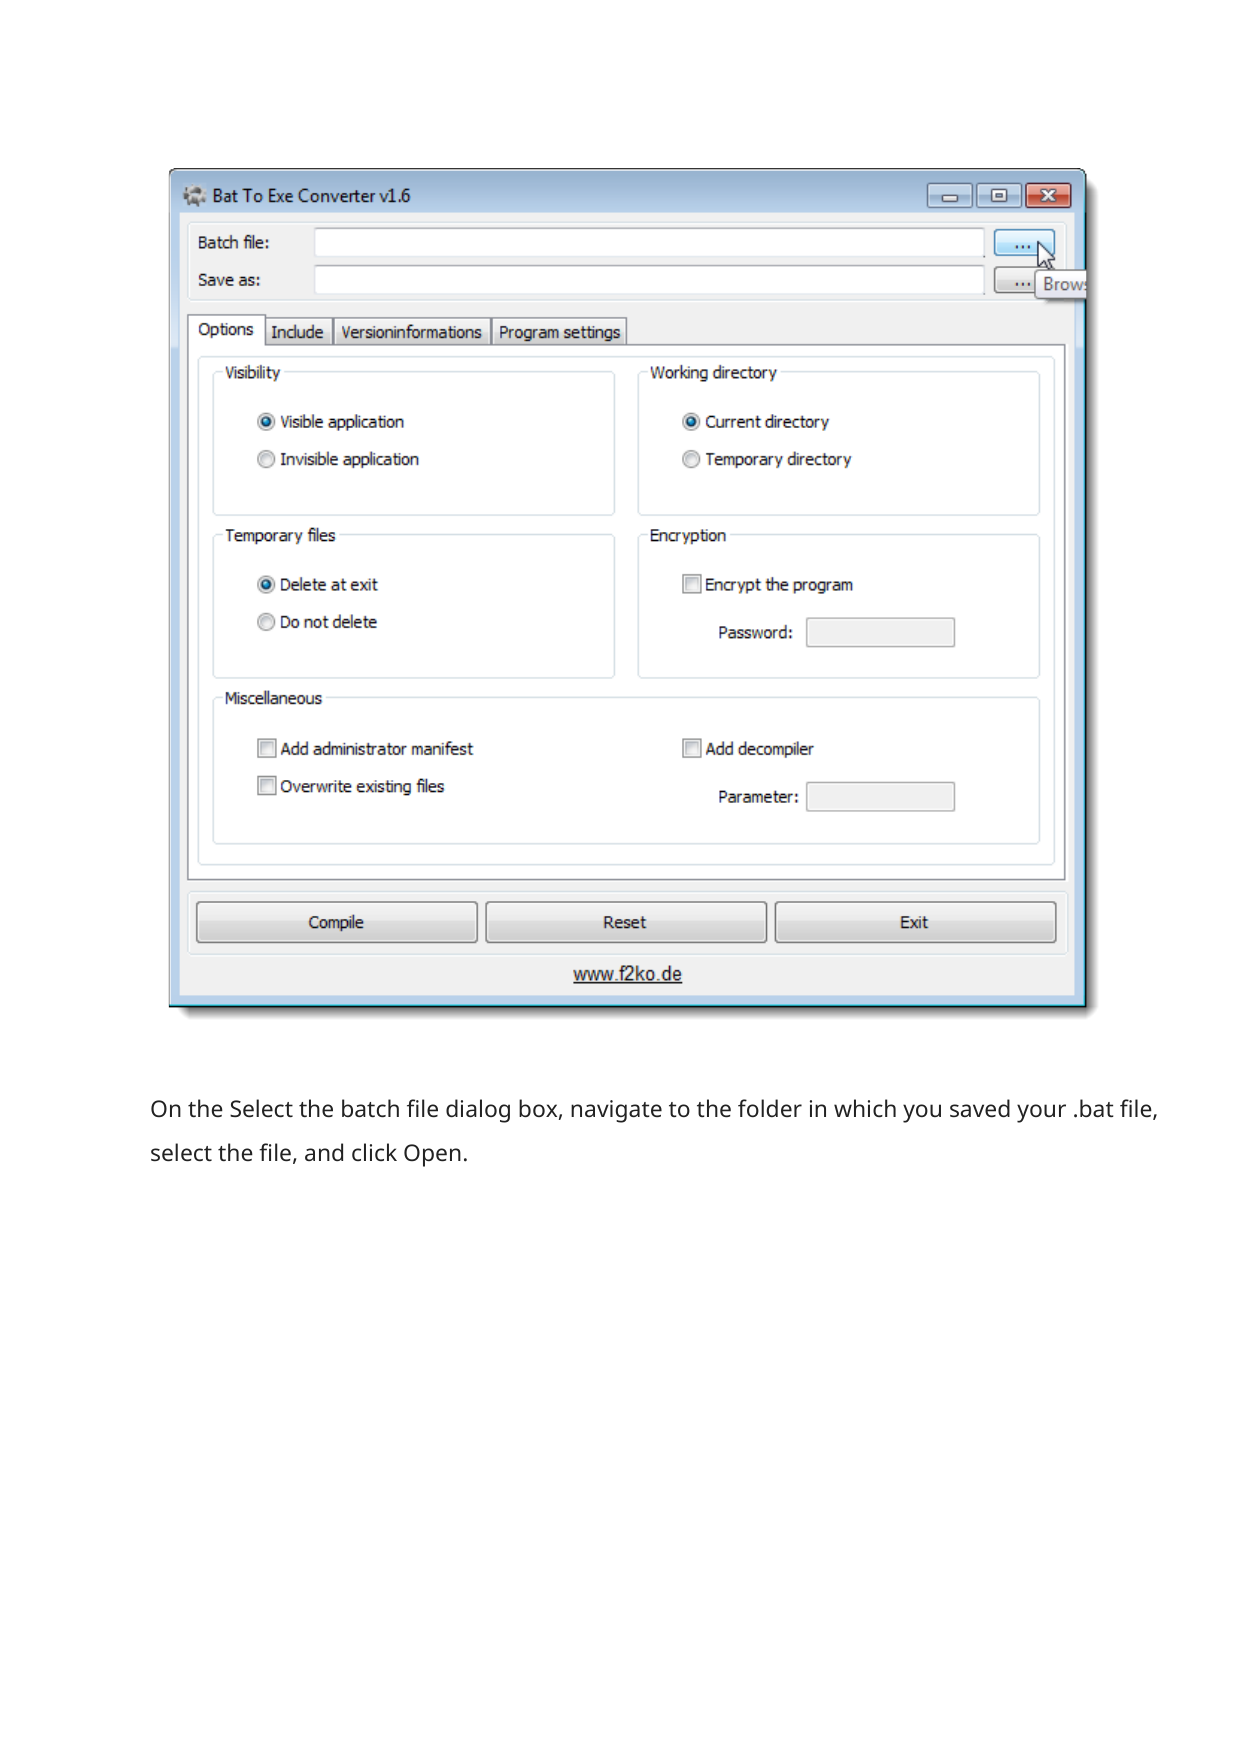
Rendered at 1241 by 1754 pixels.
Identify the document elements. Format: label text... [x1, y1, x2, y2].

picture [168, 168, 1109, 1030]
text On the Select the batch file dialog box, navigate to the folder in which you saved your .bat file, select the file, and click Open. [150, 1093, 1168, 1168]
